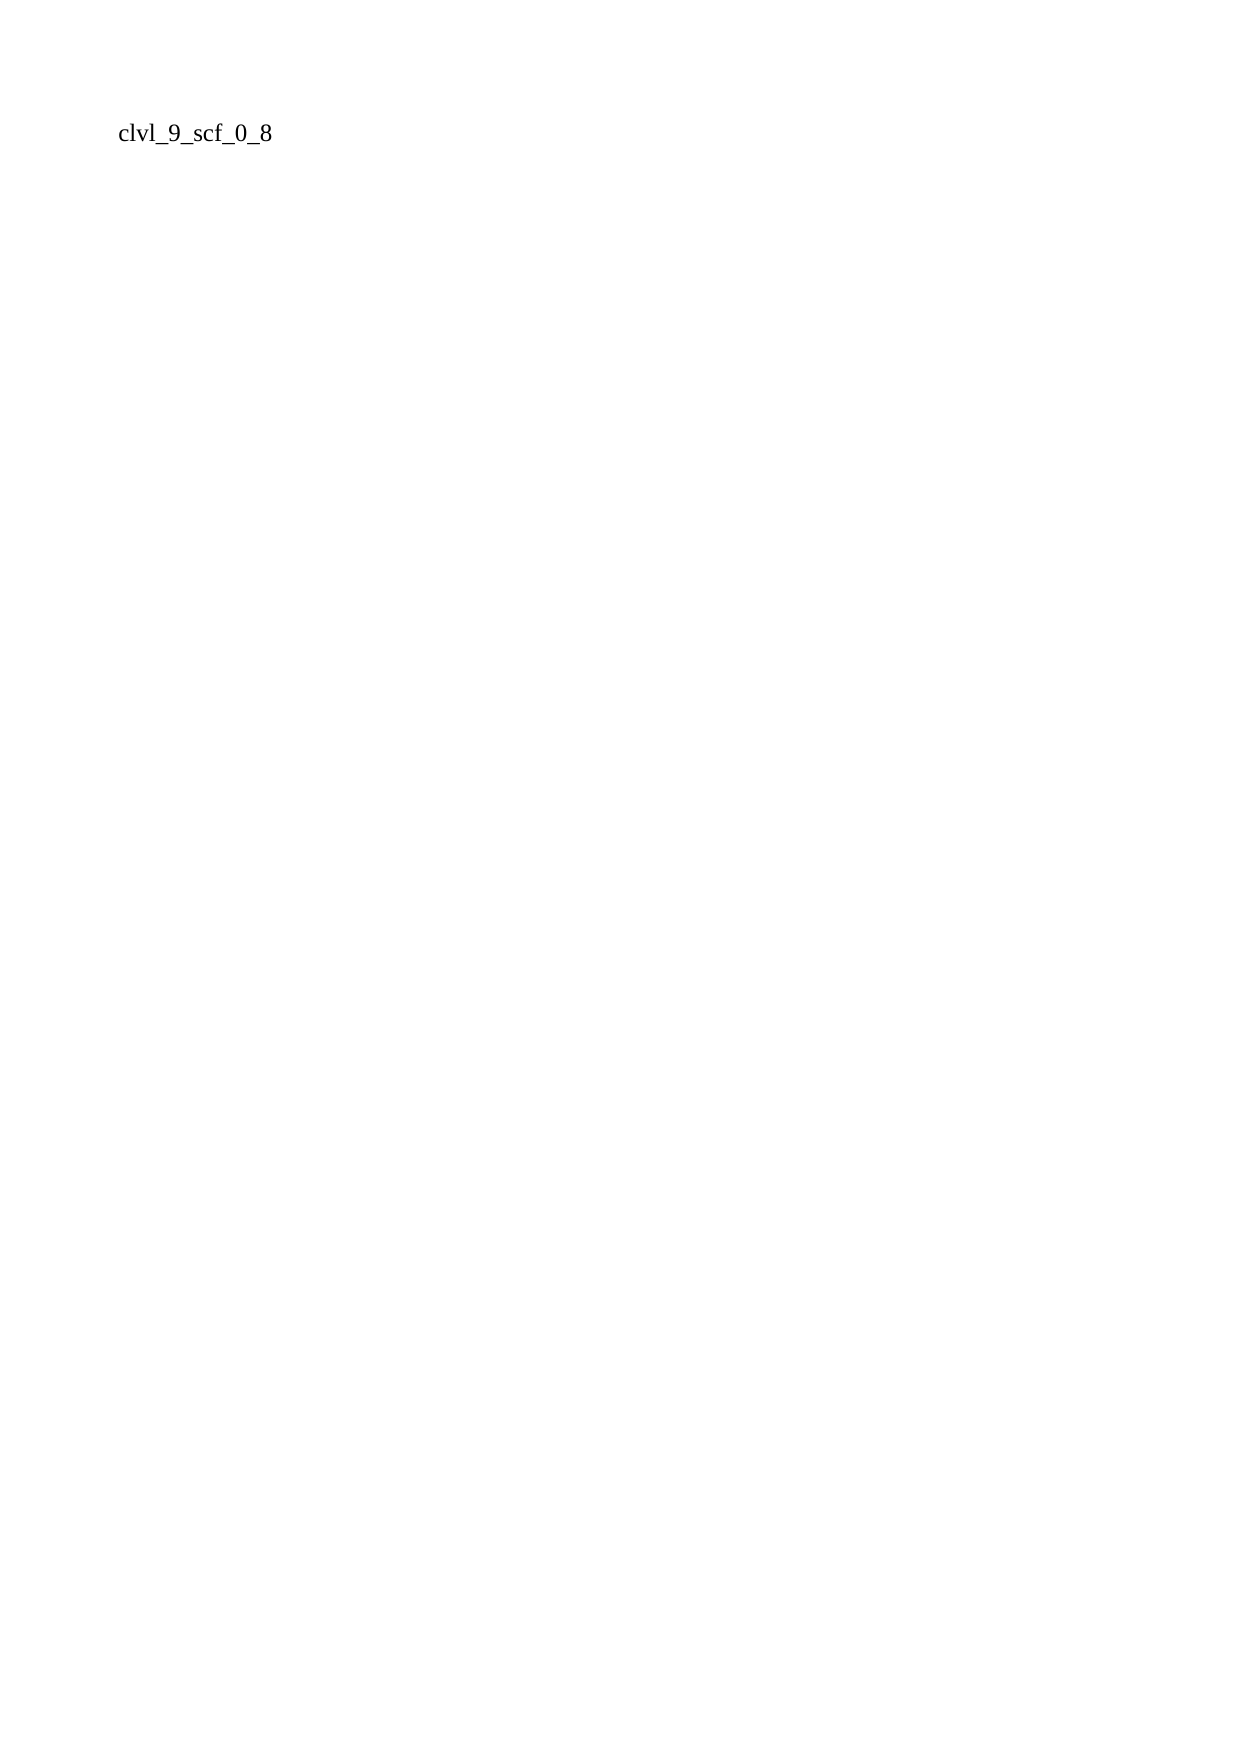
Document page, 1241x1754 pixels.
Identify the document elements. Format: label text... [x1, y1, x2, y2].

text clvl_9_scf_0_8 [118, 118, 1122, 147]
